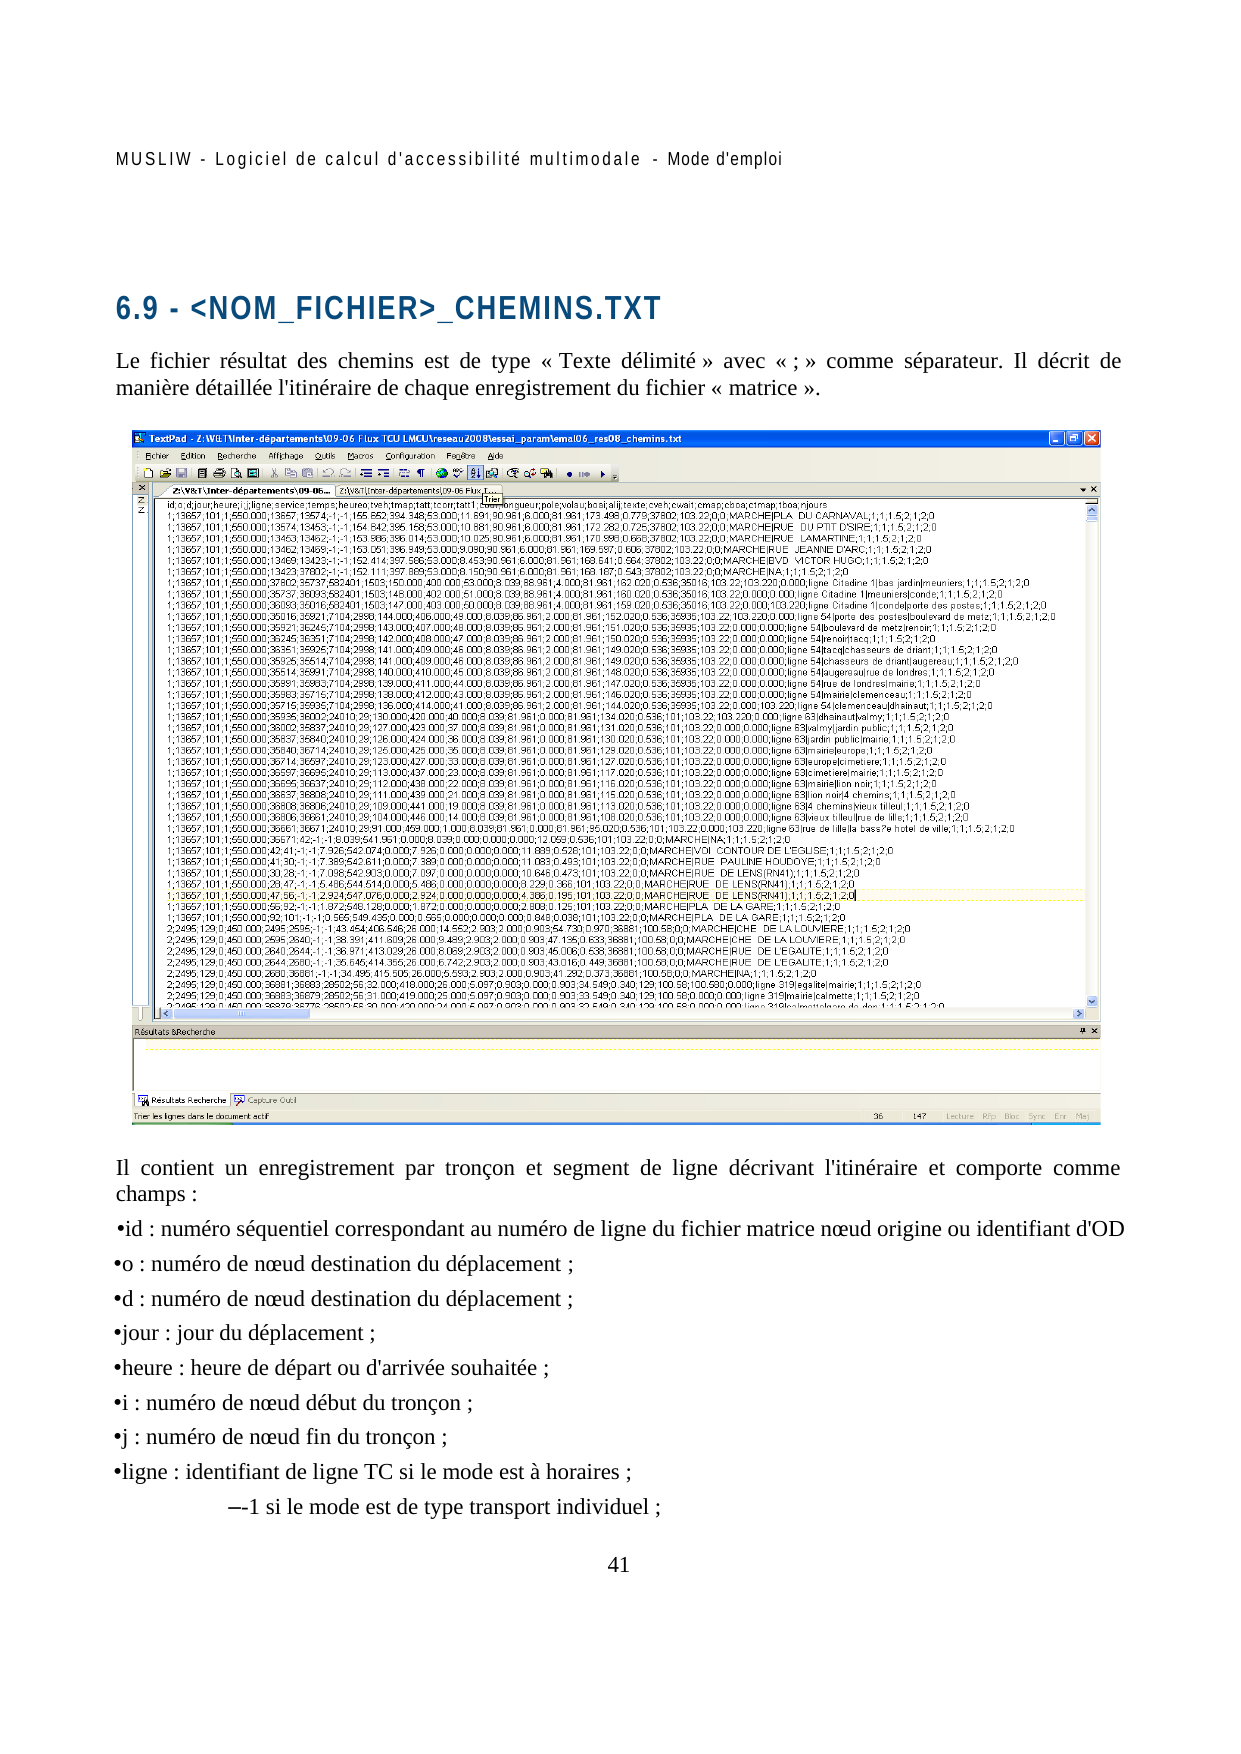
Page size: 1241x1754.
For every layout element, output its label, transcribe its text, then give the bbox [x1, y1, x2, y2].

list o : numéro de nœud destination du déplacement ; [114, 1250, 1127, 1276]
list heure : heure de départ ou d'arrivée souhaitée ; [114, 1354, 1127, 1380]
picture [132, 430, 1101, 1125]
list i : numéro de nœud début du tronçon ; [114, 1389, 1127, 1415]
subtitle <NOM_FICHIER>_CHEMINS.TXT [116, 288, 1122, 326]
list jour : jour du déplacement ; [114, 1319, 1127, 1346]
list -1 si le mode est de type transport individuel ; [228, 1493, 1122, 1519]
list d : numéro de nœud destination du déplacement ; [114, 1284, 1127, 1311]
list j : numéro de nœud fin du tronçon ; [114, 1423, 1127, 1450]
list id : numéro séquentiel correspondant au numéro de ligne du fichier matrice nœud origine ou identifiant d'OD [117, 1215, 1127, 1242]
list ligne : identifiant de ligne TC si le mode est à horaires ; [114, 1458, 1127, 1484]
text Il contient un enregistrement par tronçon et segment de ligne décrivant l'itinéraire et comporte comme champs : [116, 1154, 1122, 1207]
text Le fichier résultat des chemins est de type « Texte délimité » avec « ; » comme séparateur. Il décrit de manière détaillée l'itinéraire de chaque enregistrement du fichier « matrice ». [116, 347, 1122, 400]
